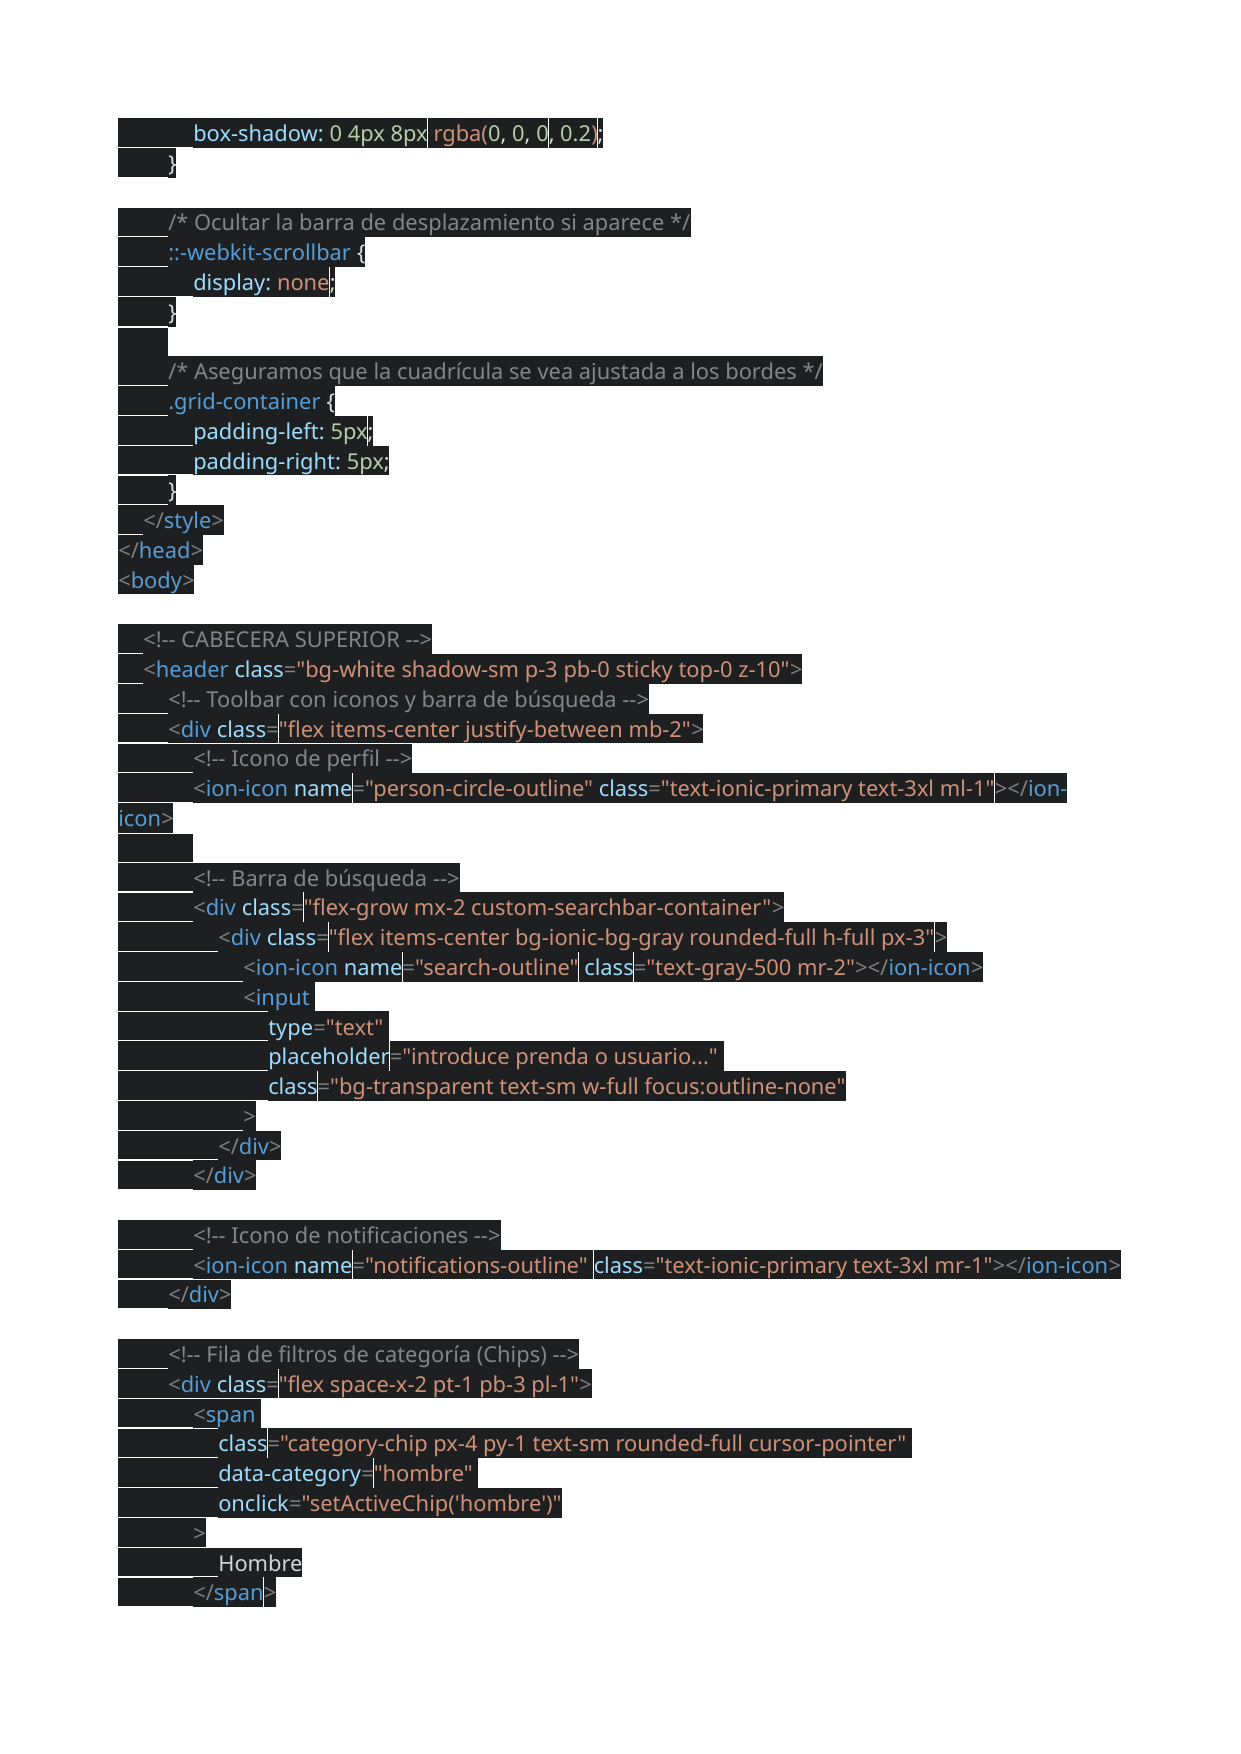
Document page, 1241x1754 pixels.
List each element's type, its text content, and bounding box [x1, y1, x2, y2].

text > [118, 1101, 1122, 1131]
text } [118, 297, 1122, 327]
text /* Ocultar la barra de desplazamiento si aparece */ [118, 207, 1122, 237]
text <header class="bg-white shadow-sm p-3 pb-0 sticky top-0 z-10"> [118, 654, 1122, 684]
text > [118, 1518, 1122, 1547]
text padding-left: 5px; [118, 416, 1122, 446]
text <div class="flex space-x-2 pt-1 pb-3 pl-1"> [118, 1369, 1122, 1398]
text <ion-icon name="person-circle-outline" class="text-ionic-primary text-3xl ml-1"></ion-icon> [118, 773, 1122, 833]
text .grid-container { [118, 386, 1122, 416]
text </style> [118, 505, 1122, 535]
text <div class="flex items-center bg-ionic-bg-gray rounded-full h-full px-3"> [118, 922, 1122, 952]
text placeholder="introduce prenda o usuario..." [118, 1041, 1122, 1071]
text class="bg-transparent text-sm w-full focus:outline-none" [118, 1071, 1122, 1101]
text </head> [118, 535, 1122, 565]
text <!-- CABECERA SUPERIOR --> [118, 624, 1122, 654]
text <!-- Toolbar con iconos y barra de búsqueda --> [118, 684, 1122, 714]
text <!-- Icono de notificaciones --> [118, 1220, 1122, 1250]
text <body> [118, 565, 1122, 594]
text onclick="setActiveChip('hombre')" [118, 1488, 1122, 1518]
text display: none; [118, 267, 1122, 297]
text <!-- Icono de perfil --> [118, 743, 1122, 773]
text </div> [118, 1160, 1122, 1190]
text class="category-chip px-4 py-1 text-sm rounded-full cursor-pointer" [118, 1428, 1122, 1458]
text <div class="flex-grow mx-2 custom-searchbar-container"> [118, 892, 1122, 922]
text box-shadow: 0 4px 8px rgba(0, 0, 0, 0.2); [118, 118, 1122, 148]
text <div class="flex items-center justify-between mb-2"> [118, 714, 1122, 743]
text <!-- Fila de filtros de categoría (Chips) --> [118, 1339, 1122, 1369]
text <!-- Barra de búsqueda --> [118, 862, 1122, 892]
text padding-right: 5px; [118, 446, 1122, 475]
text <ion-icon name="notifications-outline" class="text-ionic-primary text-3xl mr-1"></ion-icon> [118, 1250, 1122, 1279]
text } [118, 148, 1122, 178]
text <ion-icon name="search-outline" class="text-gray-500 mr-2"></ion-icon> [118, 952, 1122, 982]
text Hombre [118, 1547, 1122, 1577]
text </span> [118, 1577, 1122, 1607]
text <span [118, 1398, 1122, 1428]
text type="text" [118, 1011, 1122, 1041]
text <input [118, 982, 1122, 1011]
text </div> [118, 1131, 1122, 1160]
text data-category="hombre" [118, 1458, 1122, 1488]
text /* Aseguramos que la cuadrícula se vea ajustada a los bordes */ [118, 356, 1122, 386]
text } [118, 475, 1122, 505]
text ::-webkit-scrollbar { [118, 237, 1122, 267]
text </div> [118, 1279, 1122, 1309]
